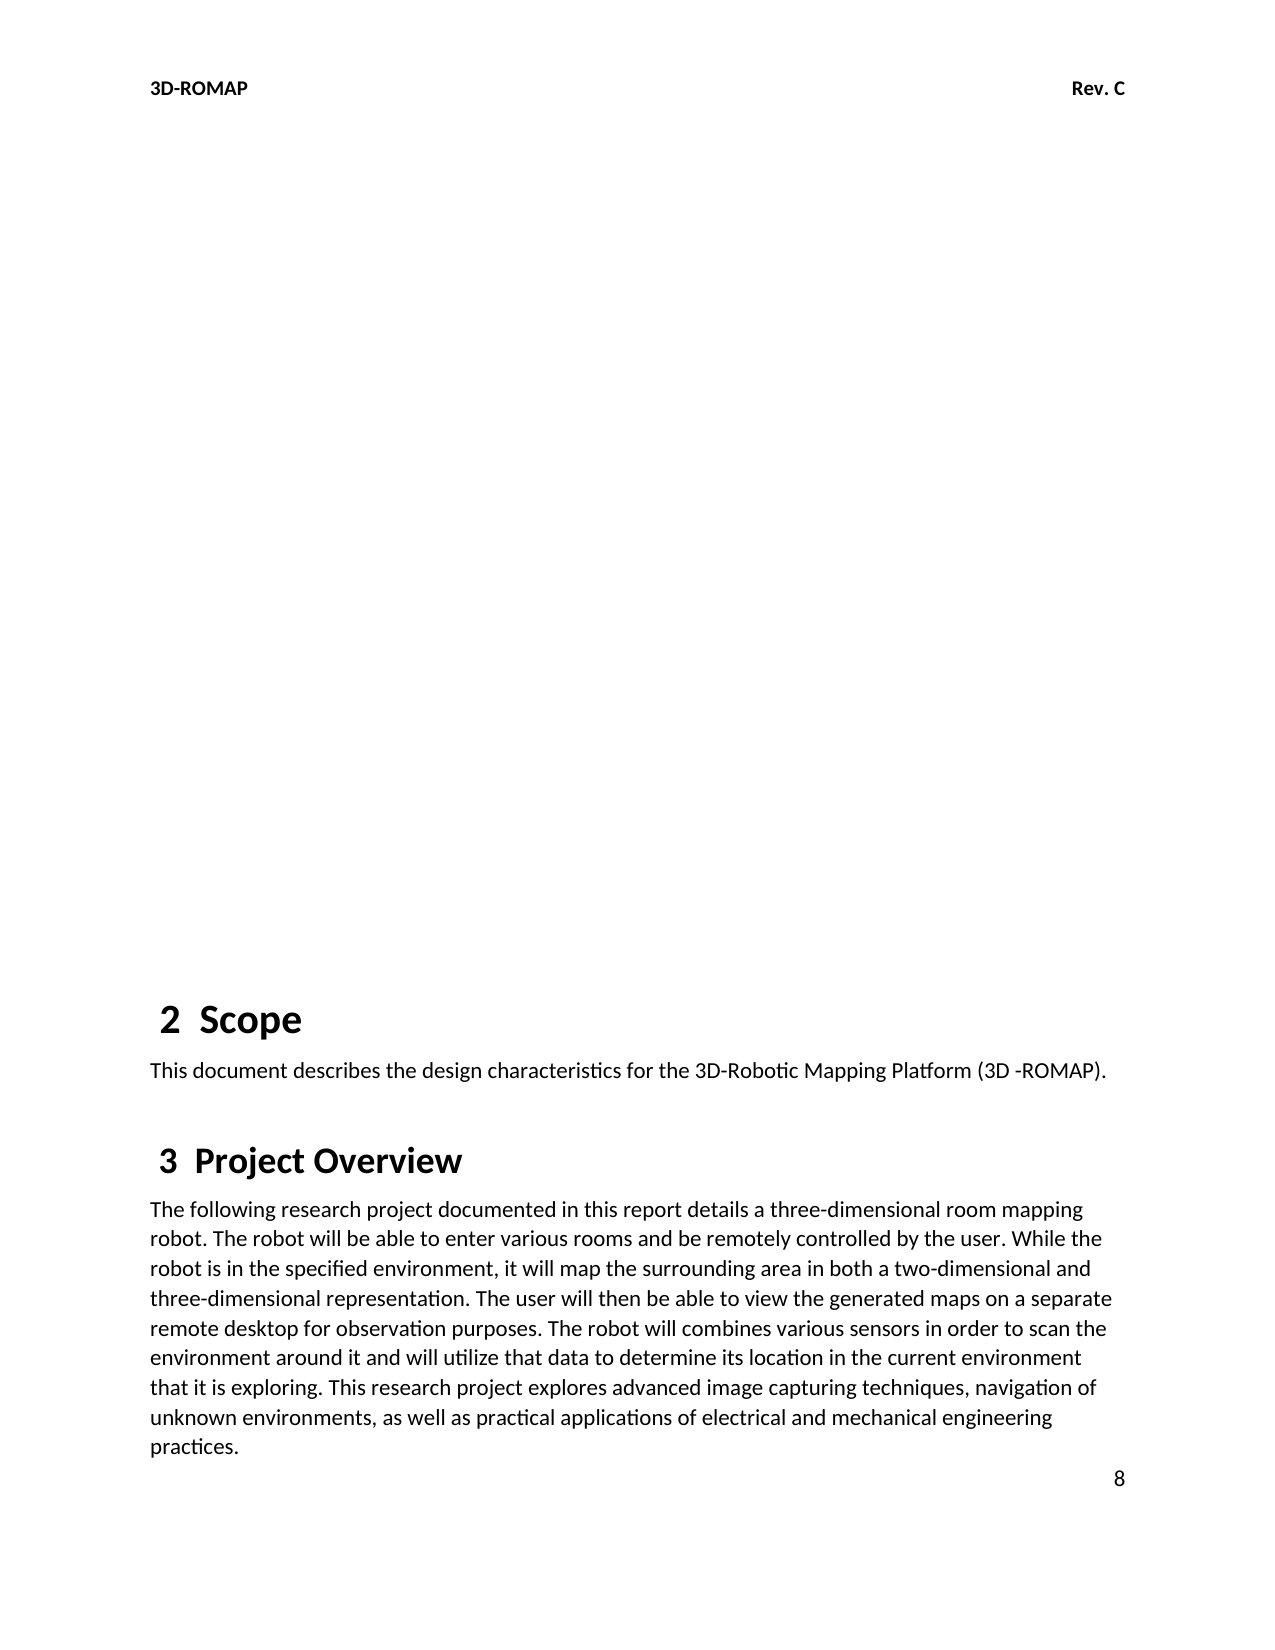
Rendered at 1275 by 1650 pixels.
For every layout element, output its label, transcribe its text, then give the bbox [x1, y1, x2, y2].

subtitle Project Overview [150, 1137, 1125, 1182]
text This document describes the design characteristics for the 3D-Robotic Mapping Platform (3D -ROMAP). [150, 1056, 1125, 1084]
subtitle Scope [150, 993, 1125, 1044]
text The following research project documented in this report details a three-dimensional room mapping robot. The robot will be able to enter various rooms and be remotely controlled by the user. While the robot is in the specified environment, it will map the surrounding area in both a two-dimensional and three-dimensional representation. The user will then be able to view the generated maps on a separate remote desktop for observation purposes. The robot will combines various sensors in order to scan the environment around it and will utilize that data to determine its location in the current environment that it is exploring. This research project explores advanced image capturing techniques, navigation of unknown environments, as well as practical applications of electrical and mechanical engineering practices. [150, 1195, 1125, 1460]
